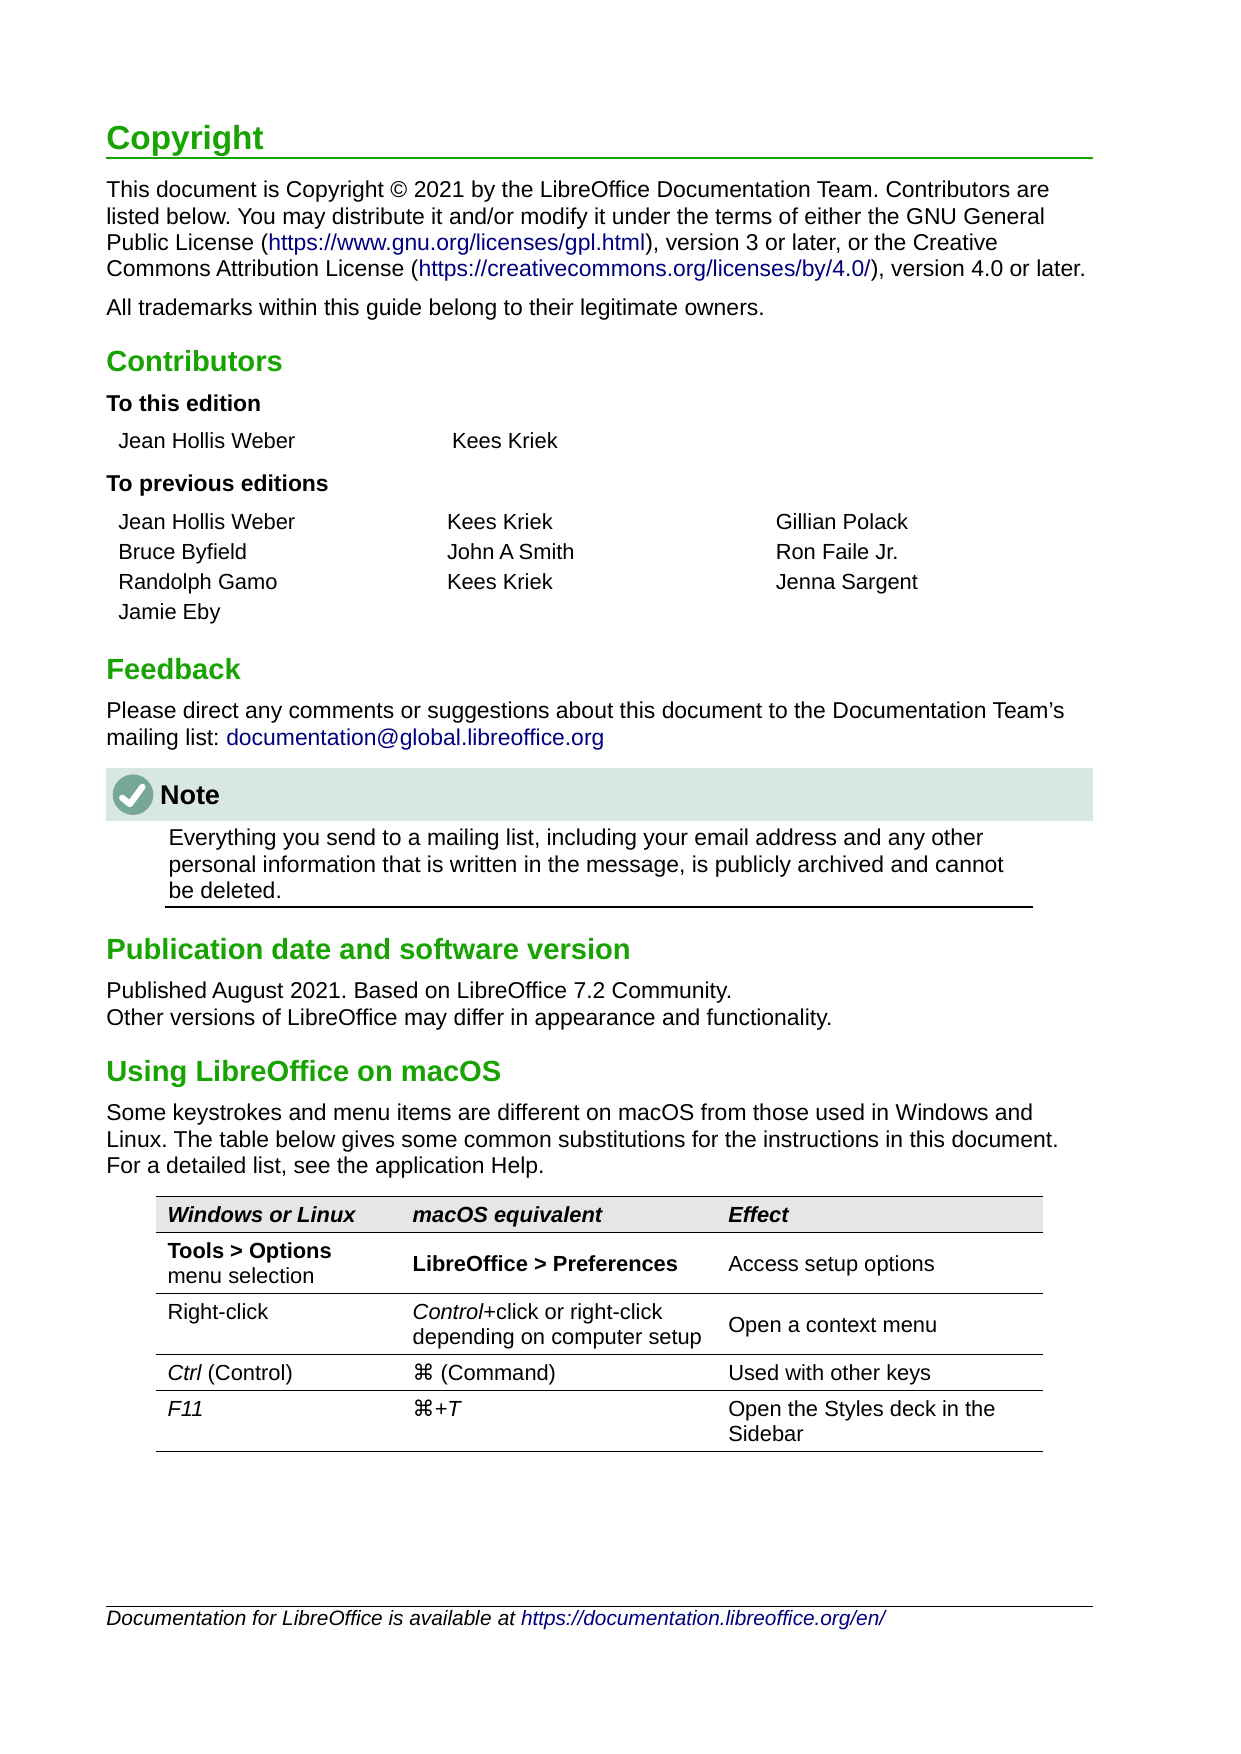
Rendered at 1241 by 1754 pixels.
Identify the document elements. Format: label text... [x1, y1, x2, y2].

table_cell F11 [156, 1391, 401, 1451]
text Please direct any comments or suggestions about this document to the Documentation Team’s mailing list: documentation@global.libreoffice.org [106, 697, 1093, 750]
text Published August 2021. Based on LibreOffice 7.2 Community. Other versions of LibreOffice may differ in appearance and functionality. [106, 977, 1093, 1030]
text To previous editions [106, 470, 1093, 496]
table_header macOS equivalent [401, 1197, 716, 1232]
table_cell [764, 599, 1093, 628]
text This document is Copyright © 2021 by the LibreOffice Documentation Team. Contributors are listed below. You may distribute it and/or modify it under the terms of either the GNU General Public License (https://www.gnu.org/licenses/gpl.html), version 3 or later, or the Creative Commons Attribution License (https://creativecommons.org/licenses/by/4.0/), version 4.0 or later. [106, 176, 1093, 282]
table_cell LibreOffice > Preferences [401, 1233, 716, 1293]
table_cell Right-click [156, 1294, 401, 1354]
text Some keystrokes and menu items are different on macOS from those used in Windows and Linux. The table below gives some common substitutions for the instructions in this document. For a detailed list, see the application Help. [106, 1099, 1093, 1178]
subtitle Copyright [106, 118, 1093, 157]
table_header Kees Kriek [435, 509, 764, 539]
table_cell ⌘+T [401, 1391, 716, 1451]
text Everything you send to a mailing list, including your email address and any other personal information that is written in the message, is publicly archived and cannot be deleted. [165, 821, 1033, 906]
text To this edition [106, 389, 1093, 416]
table_cell [435, 599, 764, 628]
table_cell Randolph Gamo [106, 569, 435, 599]
table_cell Jenna Sargent [764, 569, 1093, 599]
table_header Gillian Polack [764, 509, 1093, 539]
table_cell ⌘ (Command) [401, 1355, 716, 1390]
table_cell Control+click or right-click depending on computer setup [401, 1294, 716, 1354]
table_cell Access setup options [716, 1233, 1043, 1293]
table_header Effect [716, 1197, 1043, 1232]
subtitle Using LibreOffice on macOS [106, 1054, 1093, 1087]
table_header Windows or Linux [156, 1197, 401, 1232]
table_header Kees Kriek [440, 429, 766, 458]
table_cell John A Smith [435, 539, 764, 569]
table_cell Open the Styles deck in the Sidebar [716, 1391, 1043, 1451]
subtitle Feedback [106, 652, 1093, 686]
table_cell Kees Kriek [435, 569, 764, 599]
table_cell Used with other keys [716, 1355, 1043, 1390]
table_cell Tools > Options menu selection [156, 1233, 401, 1293]
table_header [766, 429, 1093, 458]
text All trademarks within this guide belong to their legitimate owners. [106, 294, 1093, 321]
table_cell Open a context menu [716, 1294, 1043, 1354]
table_cell Jamie Eby [106, 599, 435, 628]
table_header Jean Hollis Weber [106, 509, 435, 539]
subtitle Note [106, 768, 1093, 821]
table_cell Ron Faile Jr. [764, 539, 1093, 569]
subtitle Contributors [106, 344, 1093, 378]
table_cell Bruce Byfield [106, 539, 435, 569]
table_header Jean Hollis Weber [106, 429, 440, 458]
table_cell Ctrl (Control) [156, 1355, 401, 1390]
subtitle Publication date and software version [106, 932, 1093, 966]
